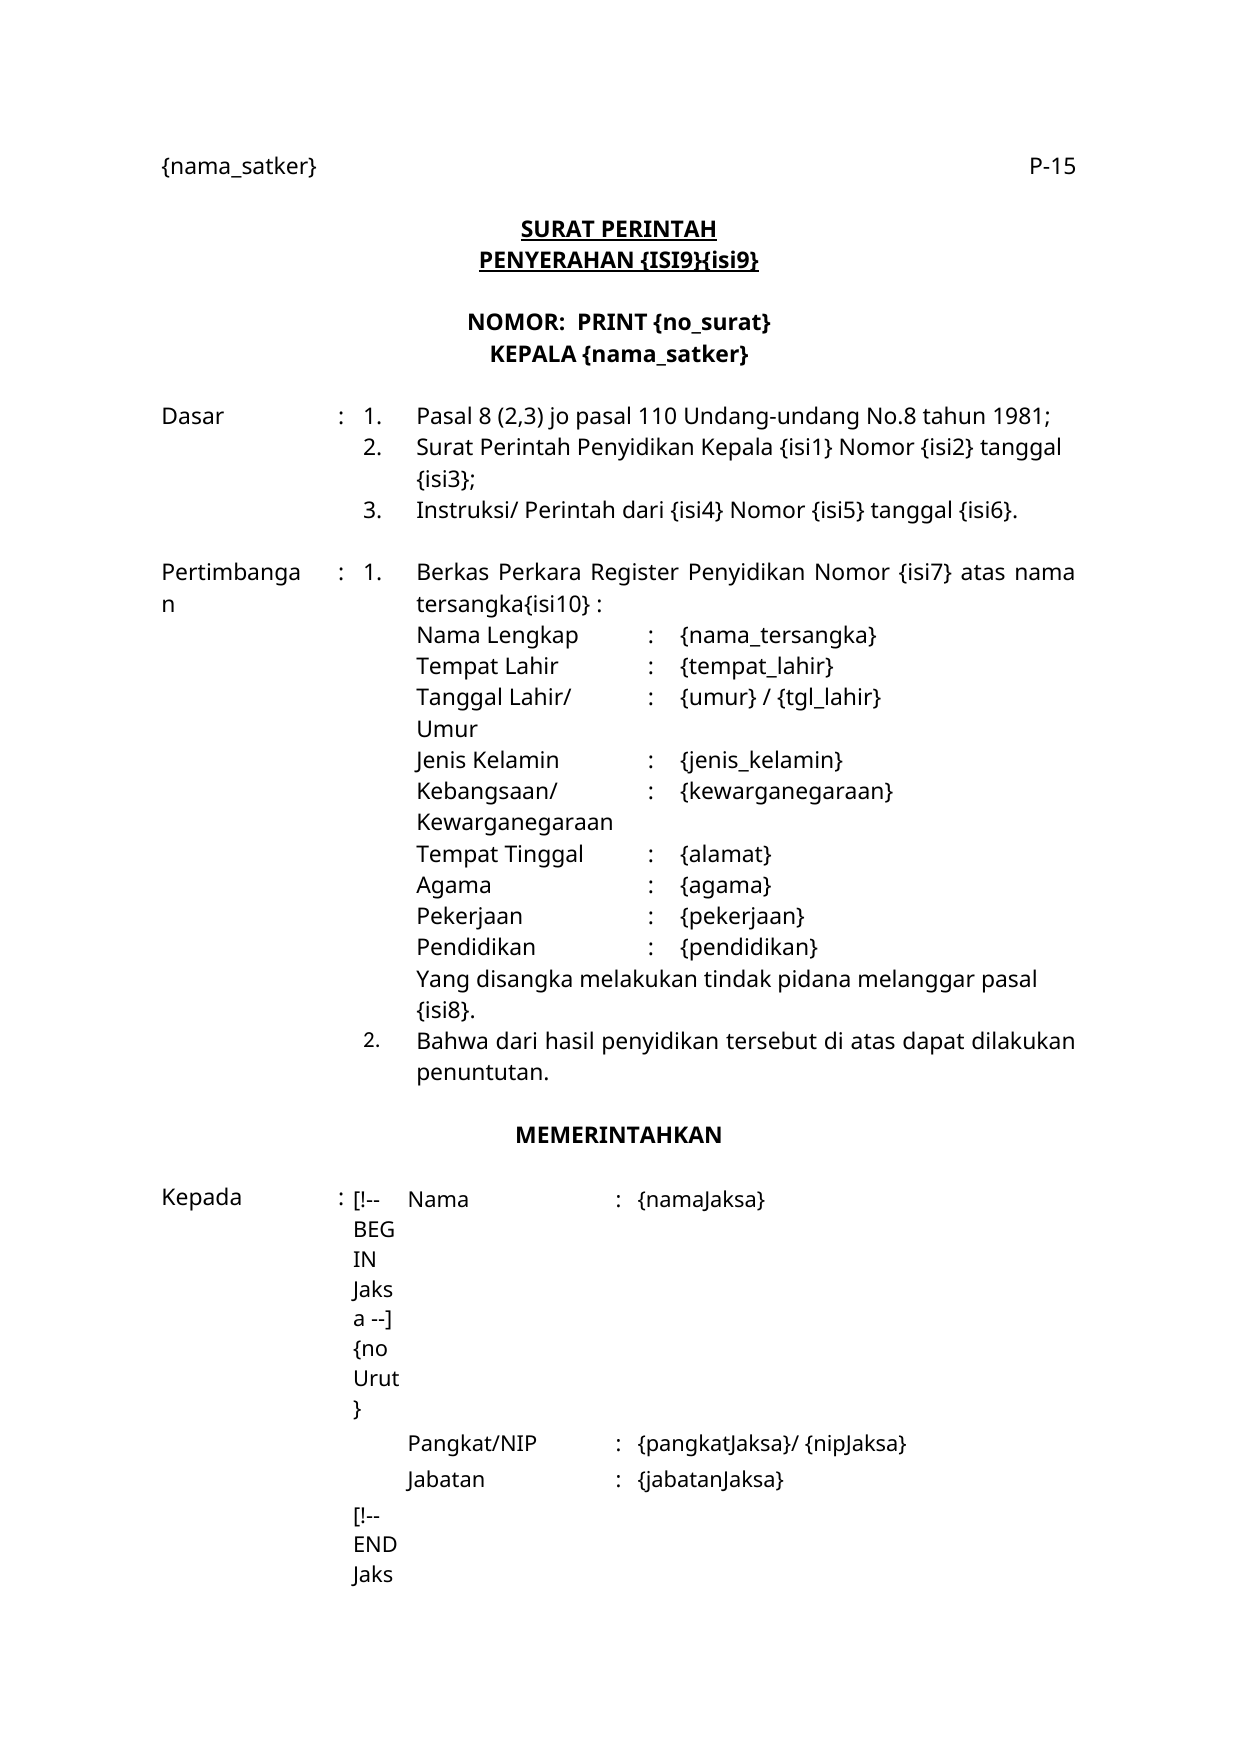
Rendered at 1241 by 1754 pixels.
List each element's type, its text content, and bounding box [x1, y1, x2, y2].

table_cell Nama Lengkap [405, 619, 636, 650]
table_cell [1083, 1181, 1087, 1592]
table_cell Pertimbangan [150, 556, 327, 1025]
table_cell : [636, 838, 669, 869]
table_header Nama [405, 1181, 612, 1425]
table_cell : [636, 744, 669, 775]
table_cell {agama} [669, 869, 1087, 900]
table_cell : [613, 1425, 634, 1461]
table_cell Tempat Tinggal [405, 838, 636, 869]
table_cell Jabatan [405, 1461, 612, 1497]
table_header P-15 [931, 150, 1087, 181]
table_cell {umur} / {tgl_lahir} [669, 681, 1087, 744]
table_cell [150, 369, 1087, 400]
table_cell 2. [352, 431, 405, 494]
table_cell Surat Perintah Penyidikan Kepala {isi1} Nomor {isi2} tanggal {isi3}; [405, 431, 1087, 494]
table_cell Tempat Lahir [405, 650, 636, 681]
table_header {nama_satker} [150, 150, 931, 181]
table_cell : [613, 1461, 634, 1497]
table_cell [327, 1025, 352, 1087]
table_cell [150, 181, 1087, 212]
table_cell Tanggal Lahir/ Umur [405, 681, 636, 744]
table_cell [150, 1025, 327, 1087]
table_cell {jabatanJaksa} [634, 1461, 1083, 1497]
table_cell [405, 525, 1087, 556]
table_cell Pekerjaan [405, 900, 636, 931]
table_cell : [327, 400, 352, 525]
table_cell Kepada [150, 1181, 327, 1592]
table_cell 1. [352, 400, 405, 431]
table_cell : [636, 869, 669, 900]
table_cell [!-- END Jaks [352, 1497, 404, 1592]
table_cell [405, 1497, 612, 1592]
table_cell Pendidikan [405, 931, 636, 962]
table_cell {tempat_lahir} [669, 650, 1087, 681]
table_cell [613, 1497, 634, 1592]
table_cell [150, 525, 327, 556]
table_cell : [636, 681, 669, 744]
table_header {namaJaksa} [634, 1181, 1083, 1425]
table_header [!-- BEGIN Jaksa --]{noUrut} [352, 1181, 404, 1425]
table_cell : [636, 900, 669, 931]
table_cell [352, 525, 405, 556]
table_cell Agama [405, 869, 636, 900]
table_cell Pasal 8 (2,3) jo pasal 110 Undang-undang No.8 tahun 1981; [405, 400, 1087, 431]
table_cell Dasar [150, 400, 327, 525]
table_cell {pekerjaan} [669, 900, 1087, 931]
table_cell NOMOR: PRINT {no_surat} [150, 275, 1087, 337]
table_cell [634, 1497, 1083, 1592]
table_cell Kebangsaan/ Kewarganegaraan [405, 775, 636, 837]
table_cell Instruksi/ Perintah dari {isi4} Nomor {isi5} tanggal {isi6}. [405, 494, 1087, 525]
table_cell 3. [352, 494, 405, 525]
table_cell Yang disangka melakukan tindak pidana melanggar pasal {isi8}. [405, 963, 1087, 1025]
table_cell MEMERINTAHKAN [150, 1088, 1087, 1181]
table_cell {nama_tersangka} [669, 619, 1087, 650]
table_cell : [636, 775, 669, 837]
table_cell [352, 1461, 404, 1497]
table_cell KEPALA {nama_satker} [150, 338, 1087, 369]
table_cell {alamat} [669, 838, 1087, 869]
table_cell {pendidikan} [669, 931, 1087, 962]
table_cell Berkas Perkara Register Penyidikan Nomor {isi7} atas nama tersangka{isi10} : [405, 556, 1087, 619]
table_cell : [636, 619, 669, 650]
table_cell [327, 525, 352, 556]
table_cell 2. [352, 1025, 405, 1087]
table_cell {kewarganegaraan} [669, 775, 1087, 837]
table_cell {jenis_kelamin} [669, 744, 1087, 775]
table_cell Pangkat/NIP [405, 1425, 612, 1461]
table_cell : [327, 1181, 352, 1592]
table_cell SURAT PERINTAH PENYERAHAN {ISI9}{isi9} [150, 213, 1087, 275]
table_cell : [327, 556, 352, 1025]
table_cell Jenis Kelamin [405, 744, 636, 775]
table_cell : [636, 650, 669, 681]
table_cell 1. [352, 556, 405, 1025]
table_header : [613, 1181, 634, 1425]
table_cell [352, 1425, 404, 1461]
table_cell : [636, 931, 669, 962]
table_cell {pangkatJaksa}/ {nipJaksa} [634, 1425, 1083, 1461]
table_cell Bahwa dari hasil penyidikan tersebut di atas dapat dilakukan penuntutan. [405, 1025, 1087, 1087]
